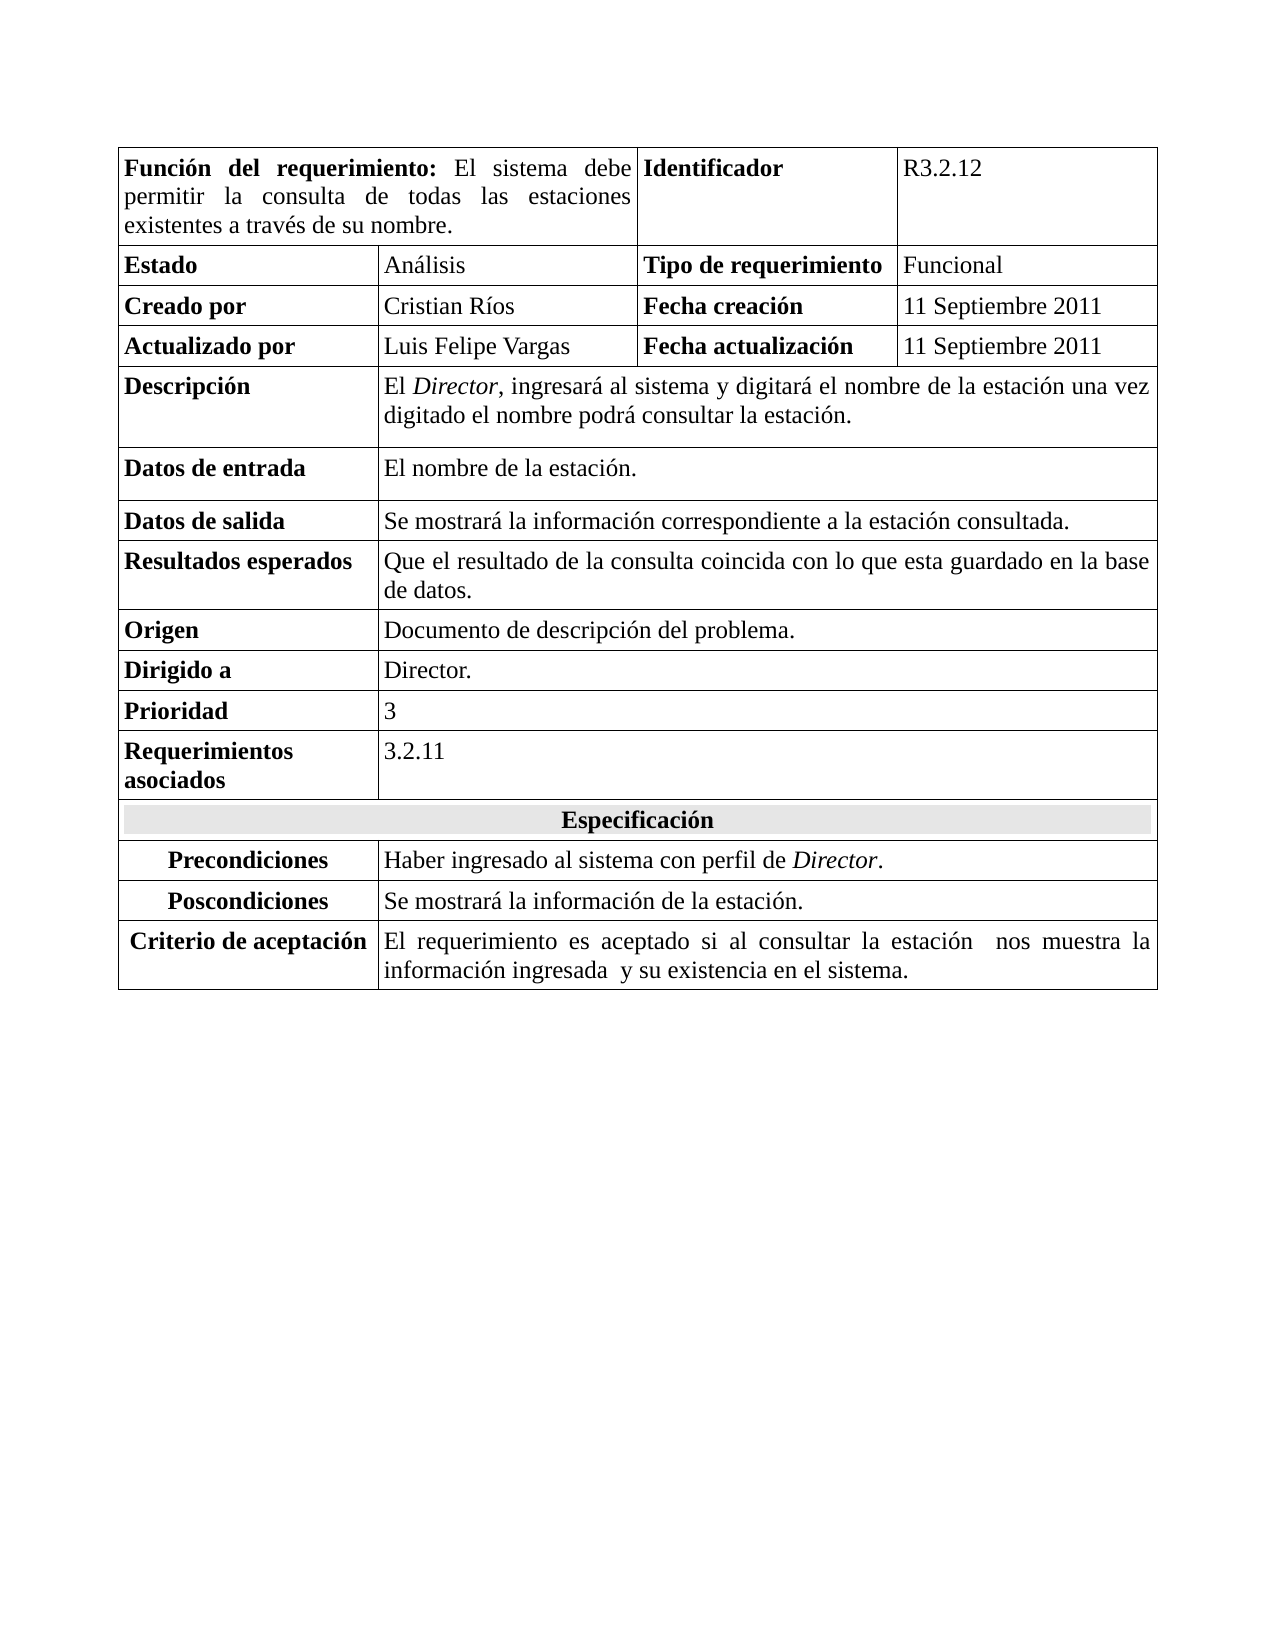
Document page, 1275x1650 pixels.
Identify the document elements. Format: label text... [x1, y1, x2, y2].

table_cell Descripción [119, 367, 378, 447]
table_cell Requerimientos asociados [119, 731, 378, 799]
table_cell Documento de descripción del problema. [379, 610, 1157, 650]
table_cell Luis Felipe Vargas [379, 326, 637, 366]
table_cell 3 [379, 691, 1157, 730]
table_cell Precondiciones [119, 841, 378, 880]
table_cell Fecha creación [638, 286, 897, 325]
table_cell Prioridad [119, 691, 378, 730]
table_header Identificador [638, 148, 897, 245]
table_cell Se mostrará la información correspondiente a la estación consultada. [379, 501, 1157, 540]
table_cell Se mostrará la información de la estación. [379, 881, 1157, 920]
table_cell El nombre de la estación. [379, 448, 1157, 500]
table_cell El Director, ingresará al sistema y digitará el nombre de la estación una vez digitado el nombre podrá consultar la estación. [379, 367, 1157, 447]
table_cell 11 Septiembre 2011 [898, 286, 1157, 325]
table_cell Tipo de requerimiento [638, 246, 897, 285]
table_cell Creado por [119, 286, 378, 325]
table_cell Poscondiciones [119, 881, 378, 920]
table_cell Especificación [119, 800, 1157, 840]
table_cell Datos de entrada [119, 448, 378, 500]
table_cell Criterio de aceptación [119, 921, 378, 989]
table_cell Director. [379, 651, 1157, 690]
table_cell El requerimiento es aceptado si al consultar la estación nos muestra la información ingresada y su existencia en el sistema. [379, 921, 1157, 989]
table_header R3.2.12 [898, 148, 1157, 245]
table_cell Haber ingresado al sistema con perfil de Director. [379, 841, 1157, 880]
table_cell Datos de salida [119, 501, 378, 540]
table_cell 3.2.11 [379, 731, 1157, 799]
table_cell Fecha actualización [638, 326, 897, 366]
table_cell Cristian Ríos [379, 286, 637, 325]
table_cell 11 Septiembre 2011 [898, 326, 1157, 366]
table_cell Resultados esperados [119, 541, 378, 609]
table_cell Análisis [379, 246, 637, 285]
table_cell Dirigido a [119, 651, 378, 690]
table_cell Que el resultado de la consulta coincida con lo que esta guardado en la base de datos. [379, 541, 1157, 609]
table_cell Origen [119, 610, 378, 650]
table_cell Funcional [898, 246, 1157, 285]
table_cell Estado [119, 246, 378, 285]
table_header Función del requerimiento: El sistema debe permitir la consulta de todas las estaciones existentes a través de su nombre. [119, 148, 637, 245]
table_cell Actualizado por [119, 326, 378, 366]
